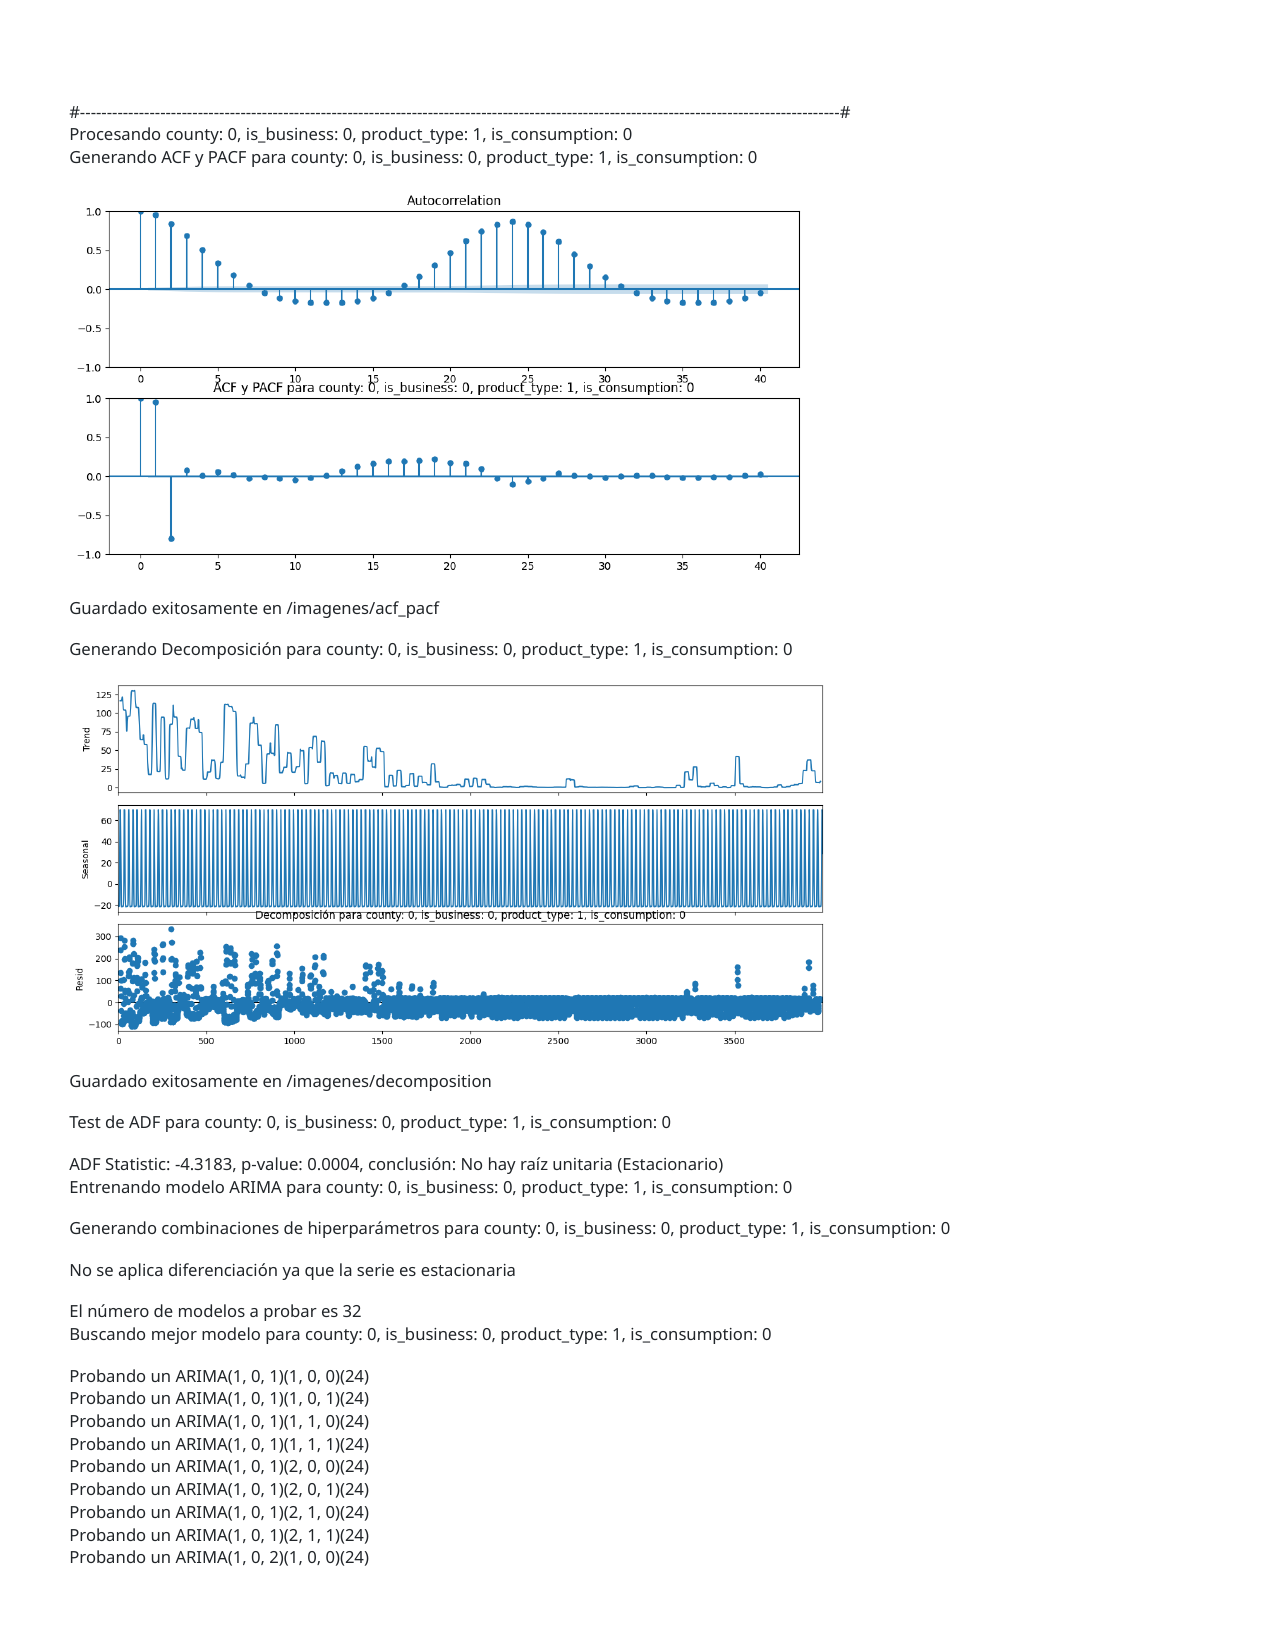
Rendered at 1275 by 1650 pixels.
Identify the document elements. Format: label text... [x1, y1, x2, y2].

text ADF Statistic: -4.3183, p-value: 0.0004, conclusión: No hay raíz unitaria (Estacionario) [69, 1153, 1194, 1175]
text Generando combinaciones de hiperparámetros para county: 0, is_business: 0, product_type: 1, is_consumption: 0 [69, 1217, 1194, 1239]
text Probando un ARIMA(1, 0, 1)(2, 0, 1)(24) [69, 1478, 1194, 1501]
text Generando ACF y PACF para county: 0, is_business: 0, product_type: 1, is_consumption: 0 [69, 146, 1194, 168]
text Probando un ARIMA(1, 0, 1)(1, 0, 1)(24) [69, 1387, 1194, 1410]
text Probando un ARIMA(1, 0, 1)(2, 0, 0)(24) [69, 1455, 1194, 1478]
text Guardado exitosamente en /imagenes/acf_pacf [69, 596, 1194, 619]
text Test de ADF para county: 0, is_business: 0, product_type: 1, is_consumption: 0 [69, 1111, 1194, 1134]
text Guardado exitosamente en /imagenes/decomposition [69, 1069, 1194, 1092]
text Probando un ARIMA(1, 0, 1)(2, 1, 0)(24) [69, 1501, 1194, 1523]
text Entrenando modelo ARIMA para county: 0, is_business: 0, product_type: 1, is_consumption: 0 [69, 1175, 1194, 1198]
text Probando un ARIMA(1, 0, 1)(1, 1, 0)(24) [69, 1410, 1194, 1432]
text El número de modelos a probar es 32 [69, 1300, 1194, 1323]
text Probando un ARIMA(1, 0, 2)(1, 0, 0)(24) [69, 1546, 1194, 1569]
text Buscando mejor modelo para county: 0, is_business: 0, product_type: 1, is_consumption: 0 [69, 1323, 1194, 1345]
text #----------------------------------------------------------------------------------------------------------------------------------------------# [69, 100, 1194, 123]
picture [69, 187, 806, 579]
text Probando un ARIMA(1, 0, 1)(2, 1, 1)(24) [69, 1523, 1194, 1546]
text Procesando county: 0, is_business: 0, product_type: 1, is_consumption: 0 [69, 123, 1194, 146]
text No se aplica diferenciación ya que la serie es estacionaria [69, 1258, 1194, 1281]
text Probando un ARIMA(1, 0, 1)(1, 0, 0)(24) [69, 1364, 1194, 1387]
text Generando Decomposición para county: 0, is_business: 0, product_type: 1, is_consumption: 0 [69, 638, 1194, 661]
text Probando un ARIMA(1, 0, 1)(1, 1, 1)(24) [69, 1432, 1194, 1455]
picture [69, 679, 828, 1052]
